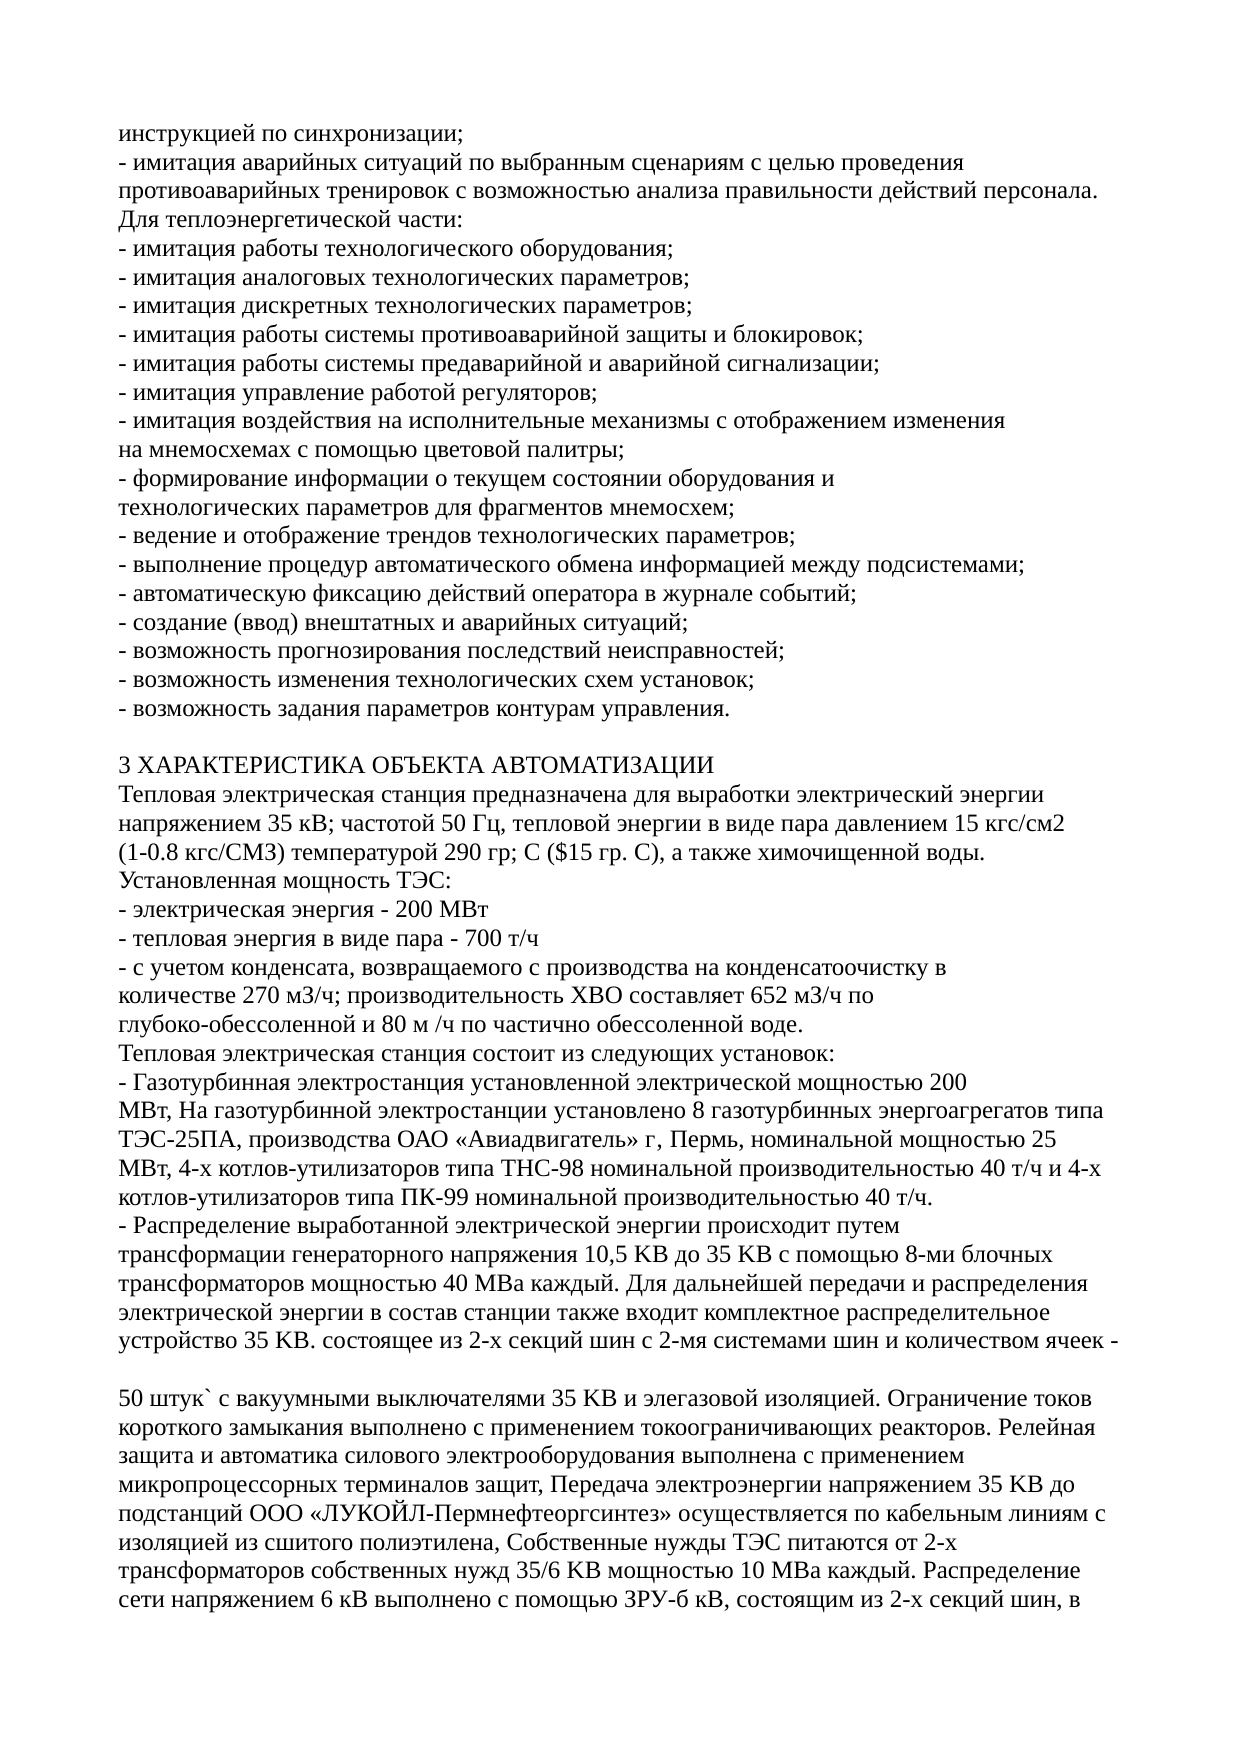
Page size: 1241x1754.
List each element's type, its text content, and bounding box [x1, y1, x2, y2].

text защита и автоматика силового электрооборудования выполнена с применением [118, 1441, 1122, 1469]
text - Газотурбинная электростанция установленной электрической мощностью 200 [118, 1067, 1122, 1096]
text - возможность изменения технологических схем установок; [118, 664, 1122, 693]
text - имитация работы технологического оборудования; [118, 233, 1122, 262]
text (1-0.8 кгс/СМЗ) температурой 290 гр; С ($15 гр. С), а также химочищенной воды. [118, 837, 1122, 866]
text электрической энергии в состав станции также входит комплектное распределительное [118, 1297, 1122, 1326]
text - автоматическую фиксацию действий оператора в журнале событий; [118, 578, 1122, 607]
text технологических параметров для фрагментов мнемосхем; [118, 492, 1122, 521]
text - возможность задания параметров контурам управления. [118, 693, 1122, 722]
text - выполнение процедур автоматического обмена информацией между подсистемами; [118, 549, 1122, 578]
text - имитация управление работой регуляторов; [118, 377, 1122, 406]
text Тепловая электрическая станция состоит из следующих установок: [118, 1038, 1122, 1067]
text напряжением 35 кВ; частотой 50 Гц, тепловой энергии в виде пара давлением 15 кгс/см2 [118, 808, 1122, 837]
text - электрическая энергия - 200 МВт [118, 894, 1122, 923]
text - ведение и отображение трендов технологических параметров; [118, 521, 1122, 549]
text противоаварийных тренировок с возможностью анализа правильности действий персонала. [118, 176, 1122, 204]
text МВт, 4-х котлов-утилизаторов типа THC-98 номинальной производительностью 40 т/ч и 4-х [118, 1153, 1122, 1182]
text глубоко-обессоленной и 80 м /ч по частично обессоленной воде. [118, 1009, 1122, 1038]
text 50 штук` с вакуумными выключателями 35 KB и элегазовой изоляцией. Ограничение токов [118, 1383, 1122, 1412]
text устройство 35 KB. состоящее из 2-х секций шин с 2-мя системами шин и количеством ячеек - [118, 1326, 1122, 1354]
text - с учетом конденсата, возвращаемого с производства на конденсатоочистку в [118, 952, 1122, 981]
text количестве 270 мЗ/ч; производительность XBO составляет 652 мЗ/ч по [118, 981, 1122, 1009]
text трансформаторов мощностью 40 МВа каждый. Для дальнейшей передачи и распределения [118, 1268, 1122, 1297]
text 3 ХАРАКТЕРИСТИКА ОБЪЕКТА АВТОМАТИЗАЦИИ [118, 751, 1122, 779]
text - имитация аварийных ситуаций по выбранным сценариям с целью проведения [118, 147, 1122, 176]
text ТЭС-25ПА, производства ОАО «Авиадвигатель» г‚ Пермь, номинальной мощностью 25 [118, 1124, 1122, 1153]
text - Распределение выработанной электрической энергии происходит путем [118, 1211, 1122, 1239]
text изоляцией из сшитого полиэтилена, Собственные нужды ТЭС питаются от 2-х [118, 1527, 1122, 1556]
text - имитация воздействия на исполнительные механизмы с отображением изменения [118, 406, 1122, 434]
text короткого замыкания выполнено с применением токоограничивающих реакторов. Релейная [118, 1412, 1122, 1441]
text Для теплоэнергетической части: [118, 204, 1122, 233]
text - создание (ввод) внештатных и аварийных ситуаций; [118, 607, 1122, 636]
text инструкцией по синхронизации; [118, 118, 1122, 147]
text Установленная мощность ТЭС: [118, 866, 1122, 894]
text - тепловая энергия в виде пара - 700 т/ч [118, 923, 1122, 952]
text сети напряжением 6 кВ выполнено с помощью ЗРУ-б кВ, состоящим из 2-х секций шин, в [118, 1584, 1122, 1613]
text - имитация работы системы предаварийной и аварийной сигнализации; [118, 348, 1122, 377]
text - формирование информации о текущем состоянии оборудования и [118, 463, 1122, 492]
text - имитация аналоговых технологических параметров; [118, 262, 1122, 291]
text трансформации генераторного напряжения 10,5 KB до 35 KB с помощью 8-ми блочных [118, 1239, 1122, 1268]
text микропроцессорных терминалов защит, Передача электроэнергии напряжением 35 KB до [118, 1469, 1122, 1498]
text Тепловая электрическая станция предназначена для выработки электрический энергии [118, 779, 1122, 808]
text котлов-утилизаторов типа ПК-99 номинальной производительностью 40 т/ч. [118, 1182, 1122, 1211]
text трансформаторов собственных нужд 35/6 KB мощностью 10 МВа каждый. Распределение [118, 1556, 1122, 1584]
text на мнемосхемах с помощью цветовой палитры; [118, 434, 1122, 463]
text - имитация дискретных технологических параметров; [118, 291, 1122, 319]
text - имитация работы системы противоаварийной защиты и блокировок; [118, 319, 1122, 348]
text - возможность прогнозирования последствий неисправностей; [118, 636, 1122, 664]
text подстанций ООО «ЛУКОЙЛ-Пермнефтеоргсинтез» осуществляется по кабельным линиям с [118, 1498, 1122, 1527]
text МВт, На газотурбинной электростанции установлено 8 газотурбинных энергоагрегатов типа [118, 1096, 1122, 1124]
